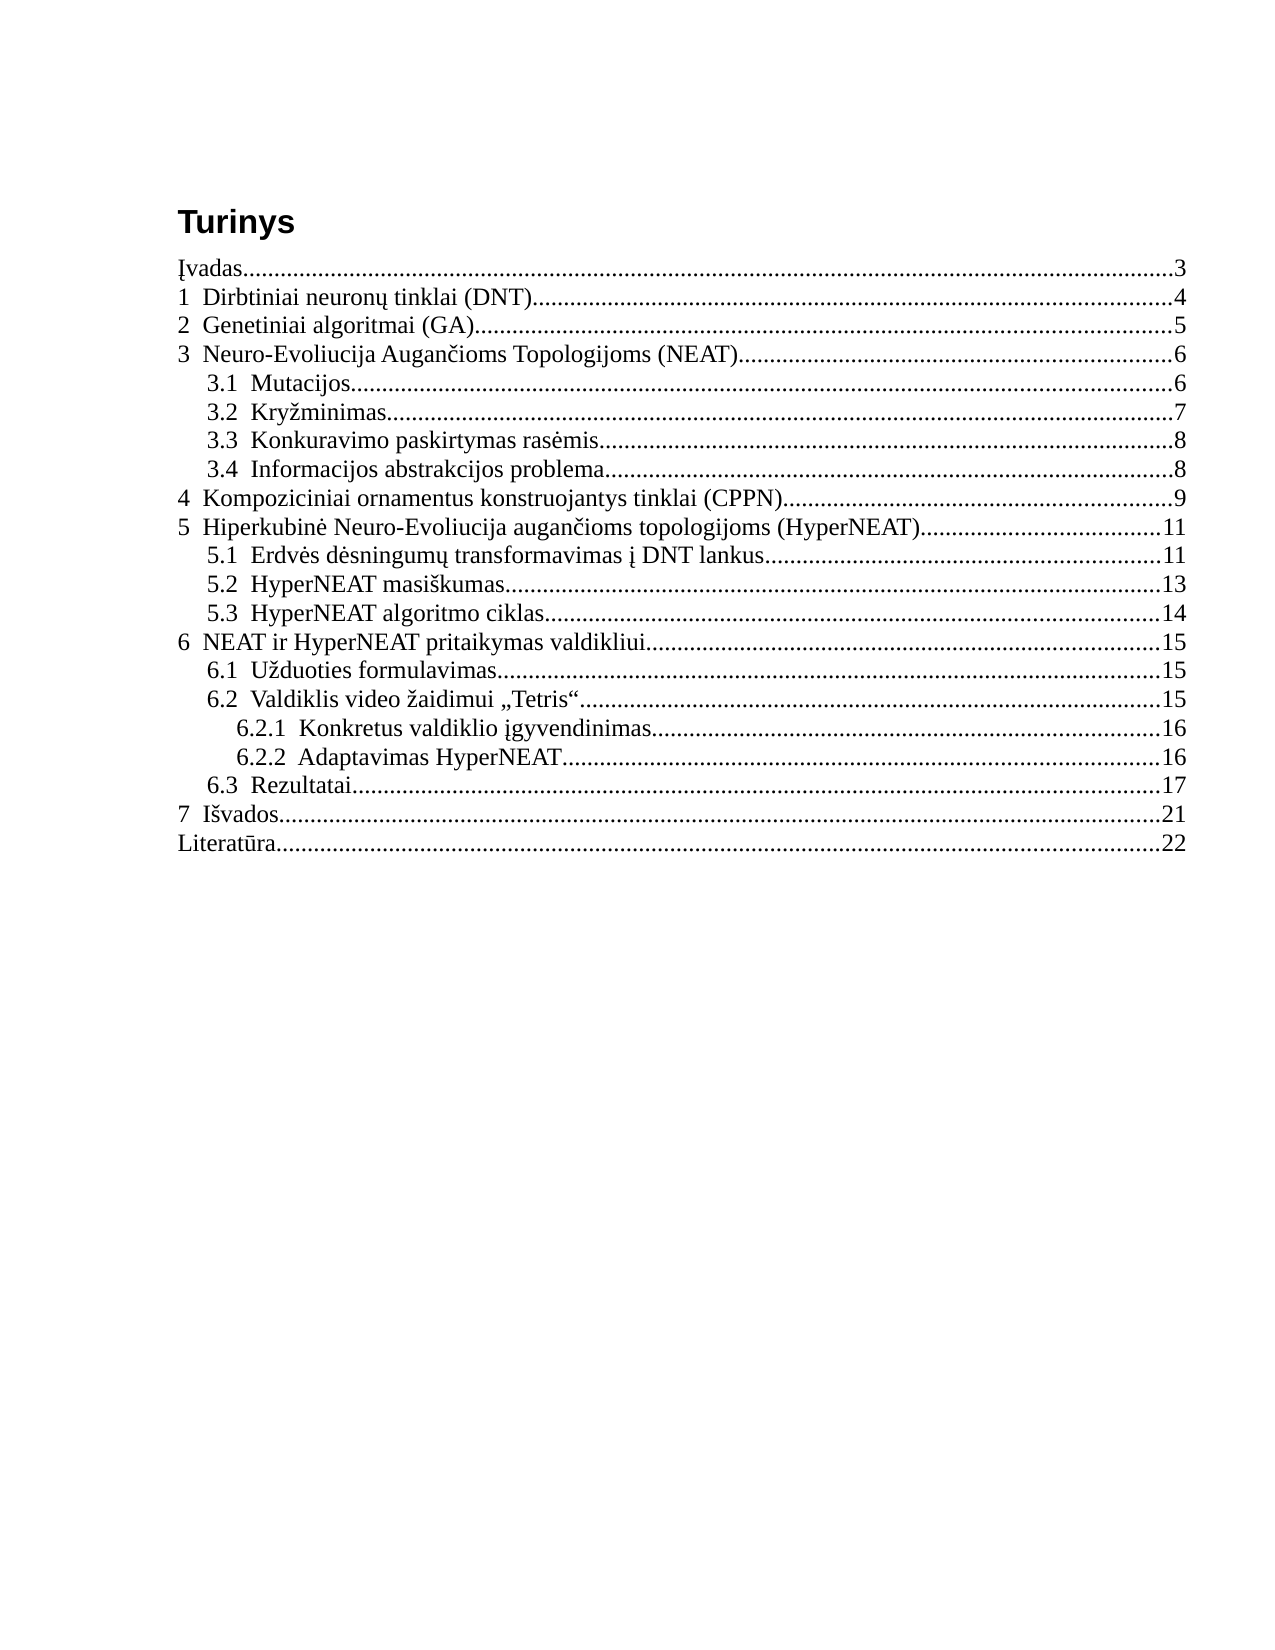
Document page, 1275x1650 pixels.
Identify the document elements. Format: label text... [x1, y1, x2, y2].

text 6.1 Užduoties formulavimas 15 [207, 656, 1186, 684]
text 3.2 Kryžminimas 7 [207, 397, 1186, 426]
text 3.1 Mutacijos 6 [207, 368, 1186, 397]
text 2 Genetiniai algoritmai (GA) 5 [177, 311, 1186, 339]
text 5.1 Erdvės dėsningumų transformavimas į DNT lankus 11 [207, 541, 1186, 569]
text 6.2 Valdiklis video žaidimui „Tetris“ 15 [207, 684, 1186, 713]
text 6.3 Rezultatai 17 [207, 771, 1186, 799]
text 5.2 HyperNEAT masiškumas 13 [207, 569, 1186, 598]
text 6.2.1 Konkretus valdiklio įgyvendinimas 16 [236, 713, 1186, 742]
text 1 Dirbtiniai neuronų tinklai (DNT) 4 [177, 282, 1186, 311]
text 5 Hiperkubinė Neuro-Evoliucija augančioms topologijoms (HyperNEAT) 11 [177, 512, 1186, 541]
text Įvadas 3 [177, 253, 1186, 282]
text 3.3 Konkuravimo paskirtymas rasėmis 8 [207, 426, 1186, 454]
text 6 NEAT ir HyperNEAT pritaikymas valdikliui 15 [177, 627, 1186, 656]
subtitle Turinys [177, 202, 1186, 241]
text 5.3 HyperNEAT algoritmo ciklas 14 [207, 598, 1186, 627]
text 3.4 Informacijos abstrakcijos problema 8 [207, 454, 1186, 483]
text 7 Išvados 21 [177, 799, 1186, 828]
text 4 Kompoziciniai ornamentus konstruojantys tinklai (CPPN) 9 [177, 483, 1186, 512]
text 3 Neuro-Evoliucija Augančioms Topologijoms (NEAT) 6 [177, 339, 1186, 368]
text Literatūra 22 [177, 828, 1186, 857]
text 6.2.2 Adaptavimas HyperNEAT 16 [236, 742, 1186, 771]
